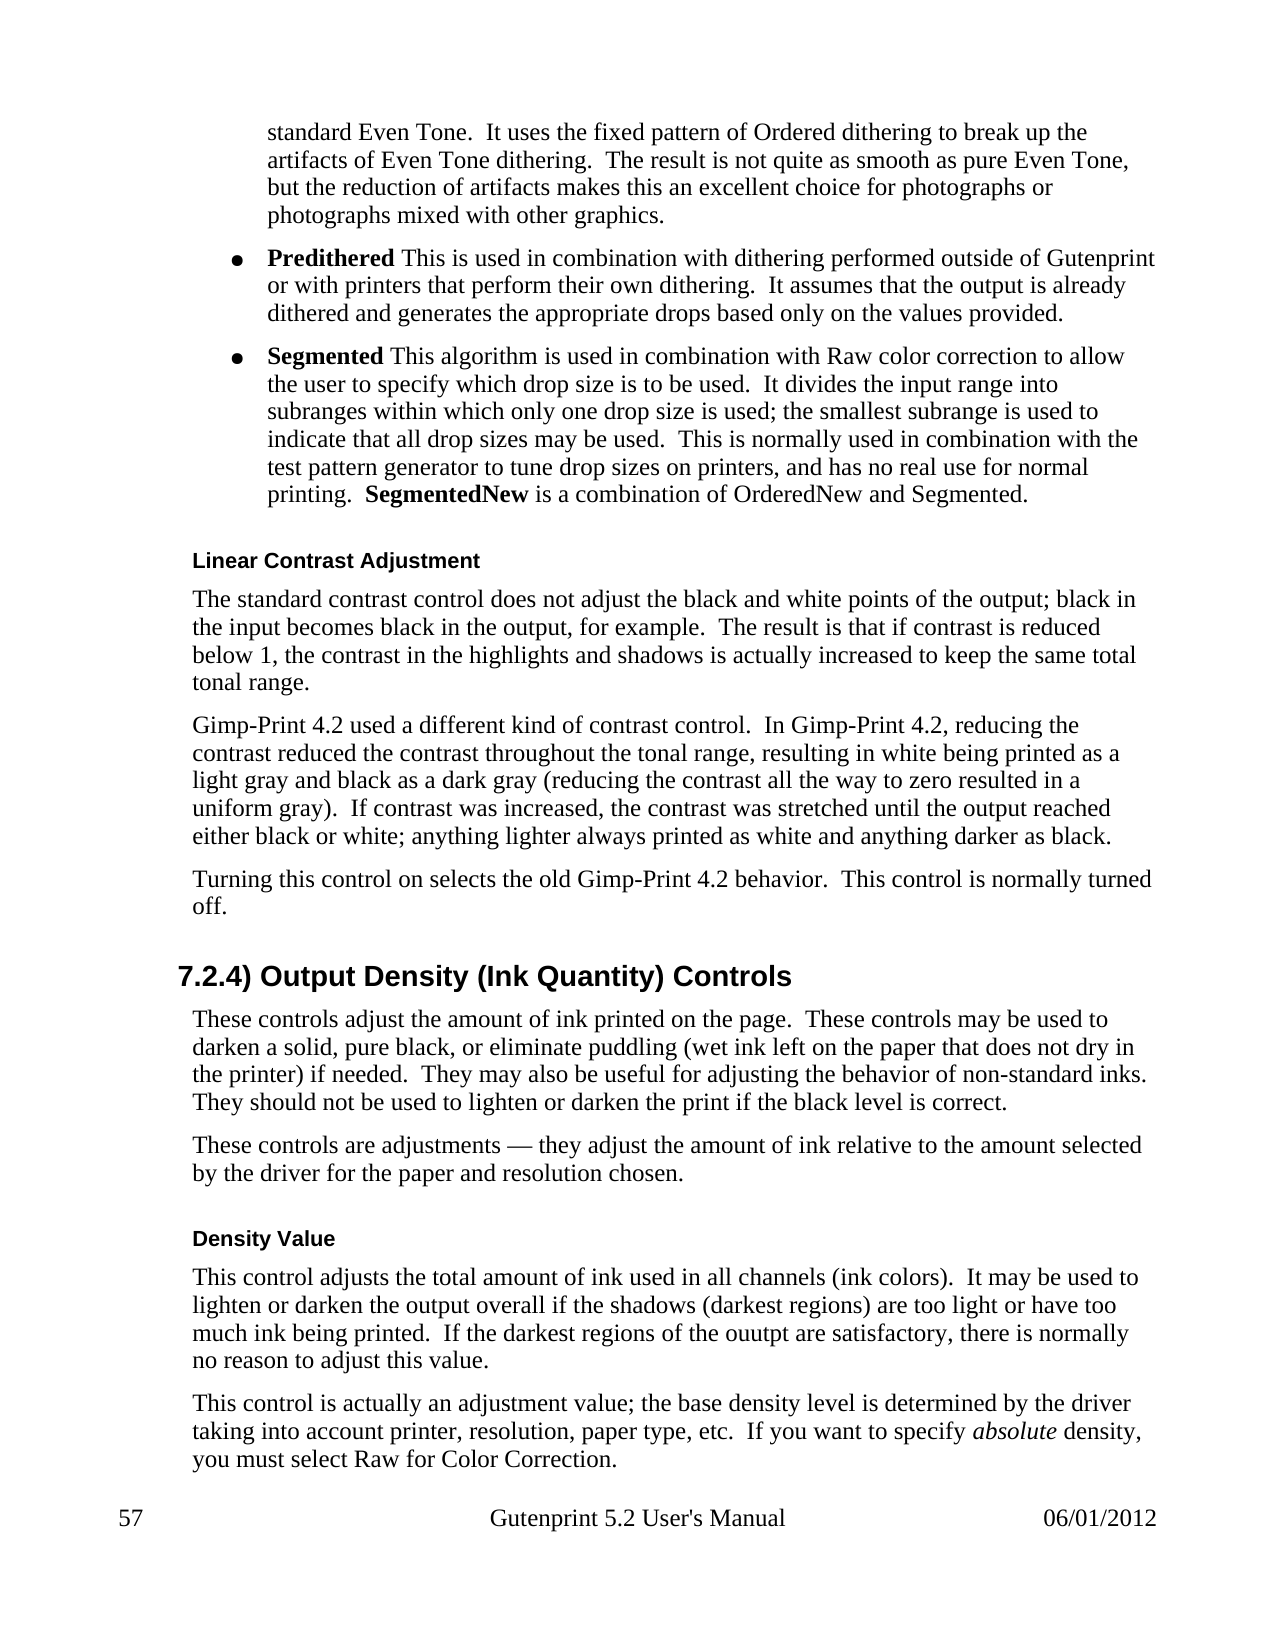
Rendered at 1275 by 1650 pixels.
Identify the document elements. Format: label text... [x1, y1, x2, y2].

text These controls are adjustments — they adjust the amount of ink relative to the amount selected by the driver for the paper and resolution chosen. [192, 1131, 1157, 1186]
text Gimp-Print 4.2 used a different kind of contrast control. In Gimp-Print 4.2, reducing the contrast reduced the contrast throughout the tonal range, resulting in white being printed as a light gray and black as a dark gray (reducing the contrast all the way to zero resulted in a uniform gray). If contrast was increased, the contrast was stretched until the output reached either black or white; anything lighter always printed as white and anything darker as black. [192, 711, 1157, 850]
text These controls adjust the amount of ink printed on the page. These controls may be used to darken a solid, pure black, or eliminate puddling (wet ink left on the paper that does not dry in the printer) if needed. They may also be useful for adjusting the behavior of non-standard inks. They should not be used to lighten or darken the print if the black level is correct. [192, 1005, 1157, 1116]
text This control is actually an adjustment value; the base density level is determined by the driver taking into account printer, resolution, paper type, etc. If you want to specify absolute density, you must select Raw for Color Correction. [192, 1389, 1157, 1472]
subtitle Density Value [192, 1226, 1157, 1251]
text This control adjusts the total amount of ink used in all channels (ink colors). It may be used to lighten or darken the output overall if the shadows (darkest regions) are too light or have too much ink being printed. If the darkest regions of the ouutpt are satisfactory, there is normally no reason to adjust this value. [192, 1263, 1157, 1374]
list Segmented This algorithm is used in combination with Raw color correction to allow the user to specify which drop size is to be used. It divides the input range into subranges within which only one drop size is used; the smallest subrange is used to indicate that all drop sizes may be used. This is normally used in combination with the test pattern generator to tune drop sizes on printers, and has no real use for normal printing. SegmentedNew is a combination of OrderedNew and Segmented. [229, 342, 1157, 508]
list Predithered This is used in combination with dithering performed outside of Gutenprint or with printers that perform their own dithering. It assumes that the output is already dithered and generates the appropriate drops based only on the values provided. [229, 244, 1157, 327]
list standard Even Tone. It uses the fixed pattern of Ordered dithering to break up the artifacts of Even Tone dithering. The result is not quite as smooth as pure Even Tone, but the reduction of artifacts makes this an excellent choice for photographs or photographs mixed with other graphics. [229, 118, 1157, 229]
text The standard contrast control does not adjust the black and white points of the output; black in the input becomes black in the output, for example. The result is that if contrast is reduced below 1, the contrast in the highlights and shadows is actually increased to keep the same total tonal range. [192, 585, 1157, 696]
subtitle Output Density (Ink Quantity) Controls [177, 960, 1157, 993]
text Turning this control on selects the old Gimp-Print 4.2 behavior. This control is normally turned off. [192, 865, 1157, 920]
subtitle Linear Contrast Adjustment [192, 548, 1157, 573]
